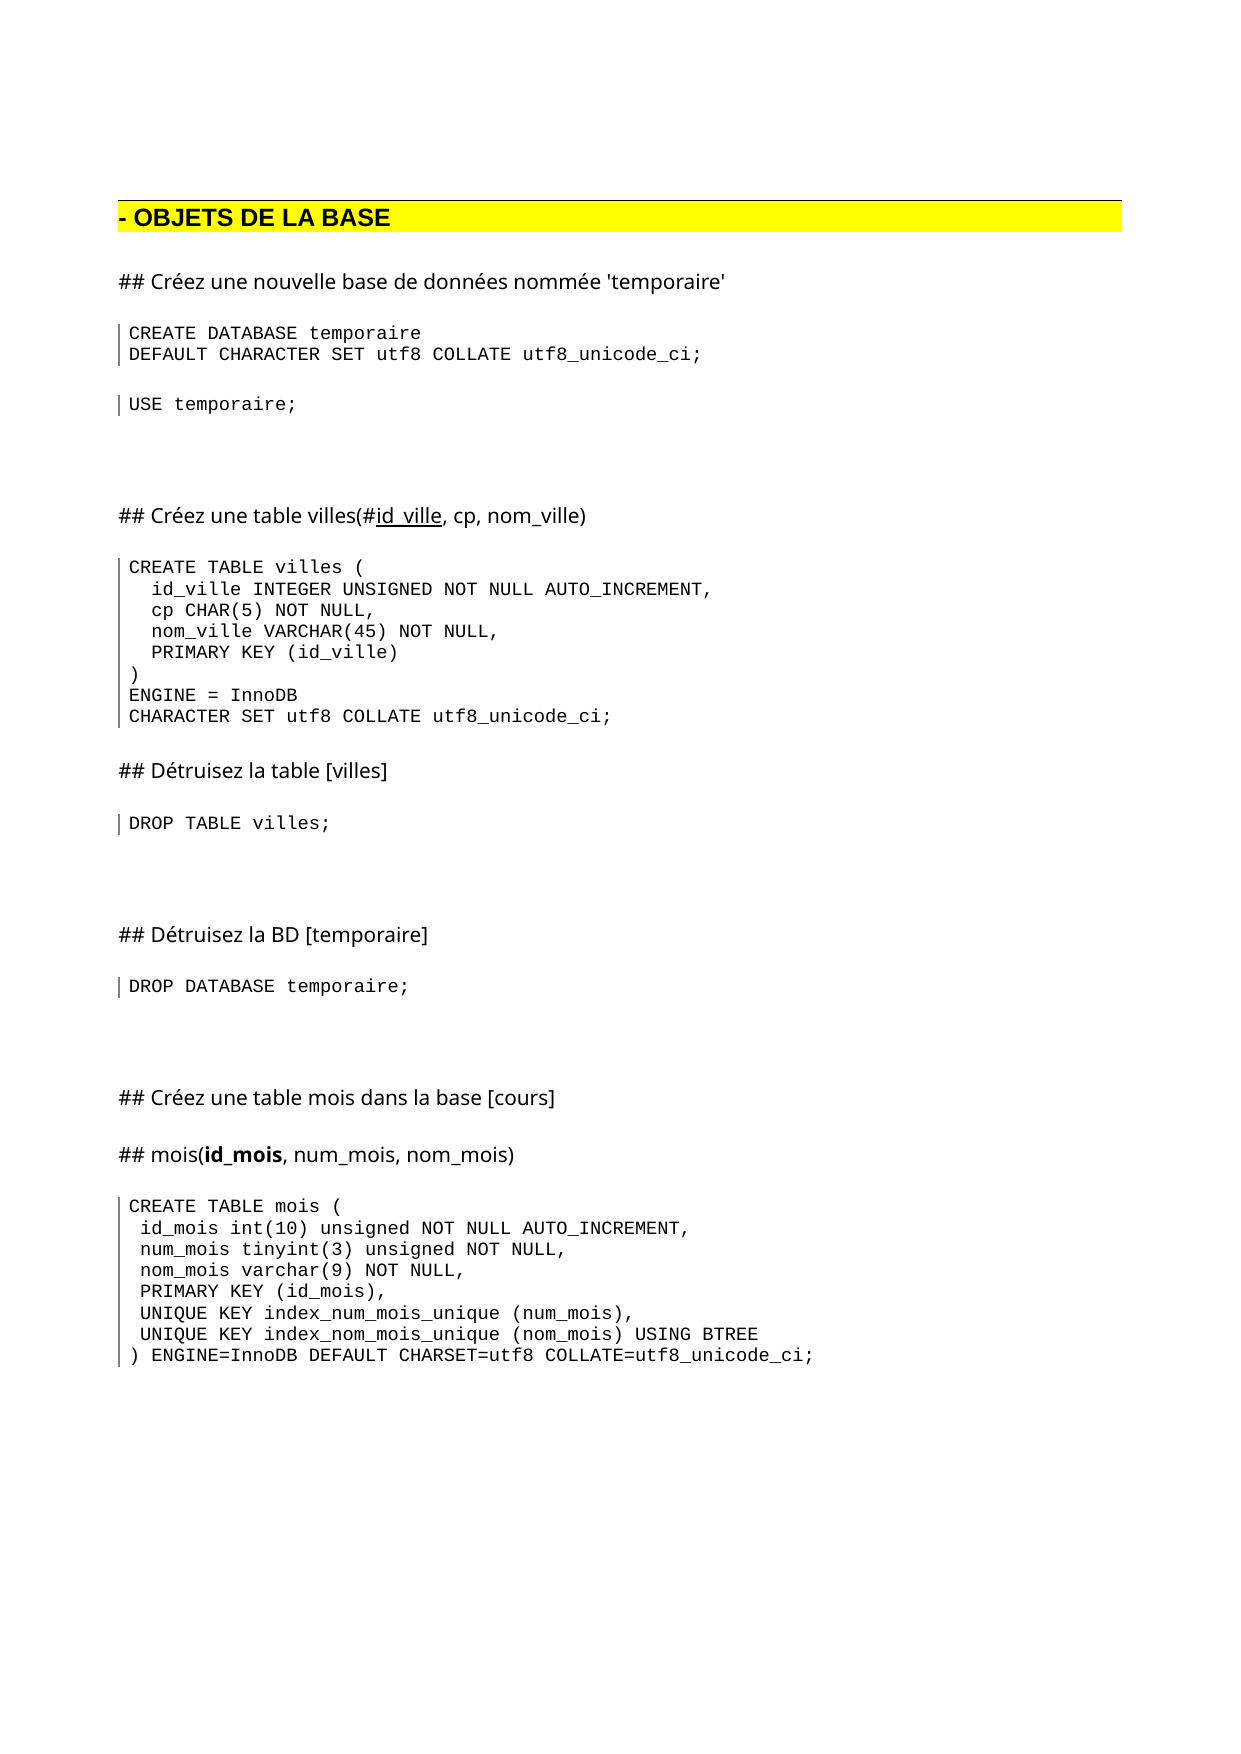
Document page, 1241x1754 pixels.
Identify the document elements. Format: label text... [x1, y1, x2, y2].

subtitle - OBJETS DE LA BASE [118, 201, 1122, 232]
text UNIQUE KEY index_num_mois_unique (num_mois), [120, 1303, 1122, 1325]
text ## Créez une table mois dans la base [cours] [118, 1083, 1122, 1112]
text ) ENGINE=InnoDB DEFAULT CHARSET=utf8 COLLATE=utf8_unicode_ci; [120, 1346, 1122, 1367]
text USE temporaire; [120, 395, 1122, 416]
text ) [120, 664, 1122, 686]
text PRIMARY KEY (id_ville) [120, 643, 1122, 664]
text ## Détruisez la table [villes] [118, 757, 1122, 785]
text id_mois int(10) unsigned NOT NULL AUTO_INCREMENT, [120, 1218, 1122, 1240]
text ## Créez une table villes(#id_ville, cp, nom_ville) [118, 501, 1122, 530]
text DROP TABLE villes; [118, 813, 1122, 835]
text ## mois(id_mois, num_mois, nom_mois) [118, 1140, 1122, 1169]
text id_ville INTEGER UNSIGNED NOT NULL AUTO_INCREMENT, [120, 579, 1122, 601]
text DEFAULT CHARACTER SET utf8 COLLATE utf8_unicode_ci; [120, 345, 1122, 366]
text ENGINE = InnoDB [120, 686, 1122, 707]
text UNIQUE KEY index_nom_mois_unique (nom_mois) USING BTREE [120, 1325, 1122, 1346]
text num_mois tinyint(3) unsigned NOT NULL, [120, 1240, 1122, 1261]
text CREATE TABLE villes ( [120, 558, 1122, 579]
text ## Détruisez la BD [temporaire] [118, 920, 1122, 948]
text nom_mois varchar(9) NOT NULL, [120, 1261, 1122, 1282]
text CHARACTER SET utf8 COLLATE utf8_unicode_ci; [120, 707, 1122, 728]
text ## Créez une nouvelle base de données nommée 'temporaire' [118, 267, 1122, 295]
text cp CHAR(5) NOT NULL, [120, 601, 1122, 622]
text DROP DATABASE temporaire; [120, 977, 1122, 998]
text PRIMARY KEY (id_mois), [120, 1282, 1122, 1303]
text CREATE DATABASE temporaire [120, 324, 1122, 345]
text CREATE TABLE mois ( [120, 1197, 1122, 1218]
text nom_ville VARCHAR(45) NOT NULL, [120, 622, 1122, 643]
